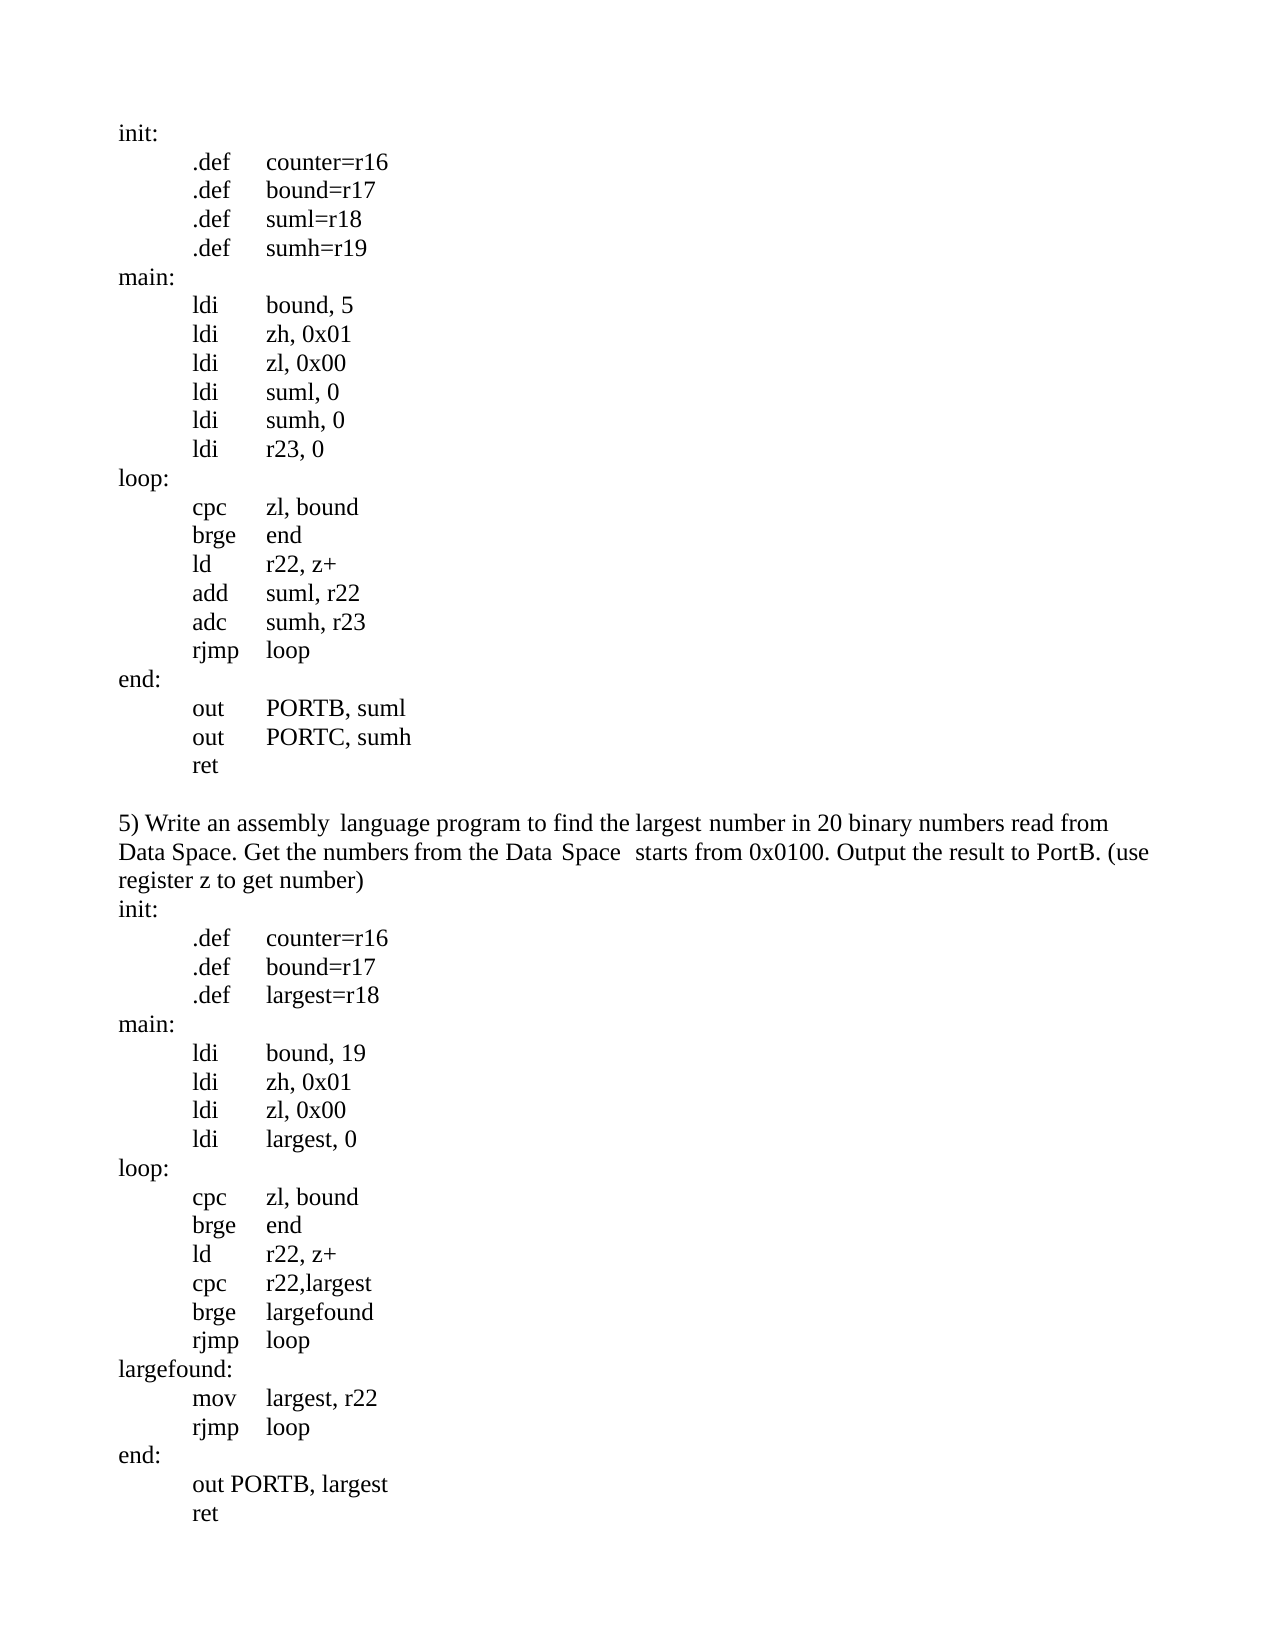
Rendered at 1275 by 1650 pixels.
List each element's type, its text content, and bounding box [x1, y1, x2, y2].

text out PORTB, largest [118, 1469, 1157, 1498]
text rjmp loop [118, 636, 1157, 664]
text ldi suml, 0 [118, 377, 1157, 406]
text mov largest, r22 [118, 1383, 1157, 1412]
text ldi largest, 0 [118, 1124, 1157, 1153]
text end: [118, 1441, 1157, 1469]
text brge end [118, 521, 1157, 549]
text ldi bound, 19 [118, 1038, 1157, 1067]
text init: [118, 118, 1157, 147]
text ret [118, 751, 1157, 779]
text rjmp loop [118, 1326, 1157, 1354]
text brge end [118, 1211, 1157, 1239]
text .def bound=r17 [118, 176, 1157, 204]
text ret [118, 1498, 1157, 1527]
text adc sumh, r23 [118, 607, 1157, 636]
text ldi sumh, 0 [118, 406, 1157, 434]
text ld r22, z+ [118, 549, 1157, 578]
text ldi zh, 0x01 [118, 1067, 1157, 1096]
text main: [118, 262, 1157, 291]
text 5) Write an assembly language program to find the largest number in 20 binary numbers read from Data Space. Get the numbers from the Data Space starts from 0x0100. Output the result to Port B. (use register z to get number) [118, 808, 1157, 894]
text ldi zl, 0x00 [118, 348, 1157, 377]
text .def suml=r18 [118, 204, 1157, 233]
text add suml, r22 [118, 578, 1157, 607]
text cpc zl, bound [118, 492, 1157, 521]
text ldi r23, 0 [118, 434, 1157, 463]
text ld r22, z+ [118, 1239, 1157, 1268]
text .def counter=r16 [118, 147, 1157, 176]
text rjmp loop [118, 1412, 1157, 1441]
text main: [118, 1009, 1157, 1038]
text largefound: [118, 1354, 1157, 1383]
text .def counter=r16 [118, 923, 1157, 952]
text out PORTC, sumh [118, 722, 1157, 751]
text cpc r22,largest [118, 1268, 1157, 1297]
text cpc zl, bound [118, 1182, 1157, 1211]
text ldi zh, 0x01 [118, 319, 1157, 348]
text ldi bound, 5 [118, 291, 1157, 319]
text end: [118, 664, 1157, 693]
text .def sumh=r19 [118, 233, 1157, 262]
text ldi zl, 0x00 [118, 1096, 1157, 1124]
text .def bound=r17 [118, 952, 1157, 981]
text loop: [118, 463, 1157, 492]
text brge largefound [118, 1297, 1157, 1326]
text loop: [118, 1153, 1157, 1182]
text init: [118, 894, 1157, 923]
text out PORTB, suml [118, 693, 1157, 722]
text .def largest=r18 [118, 981, 1157, 1009]
